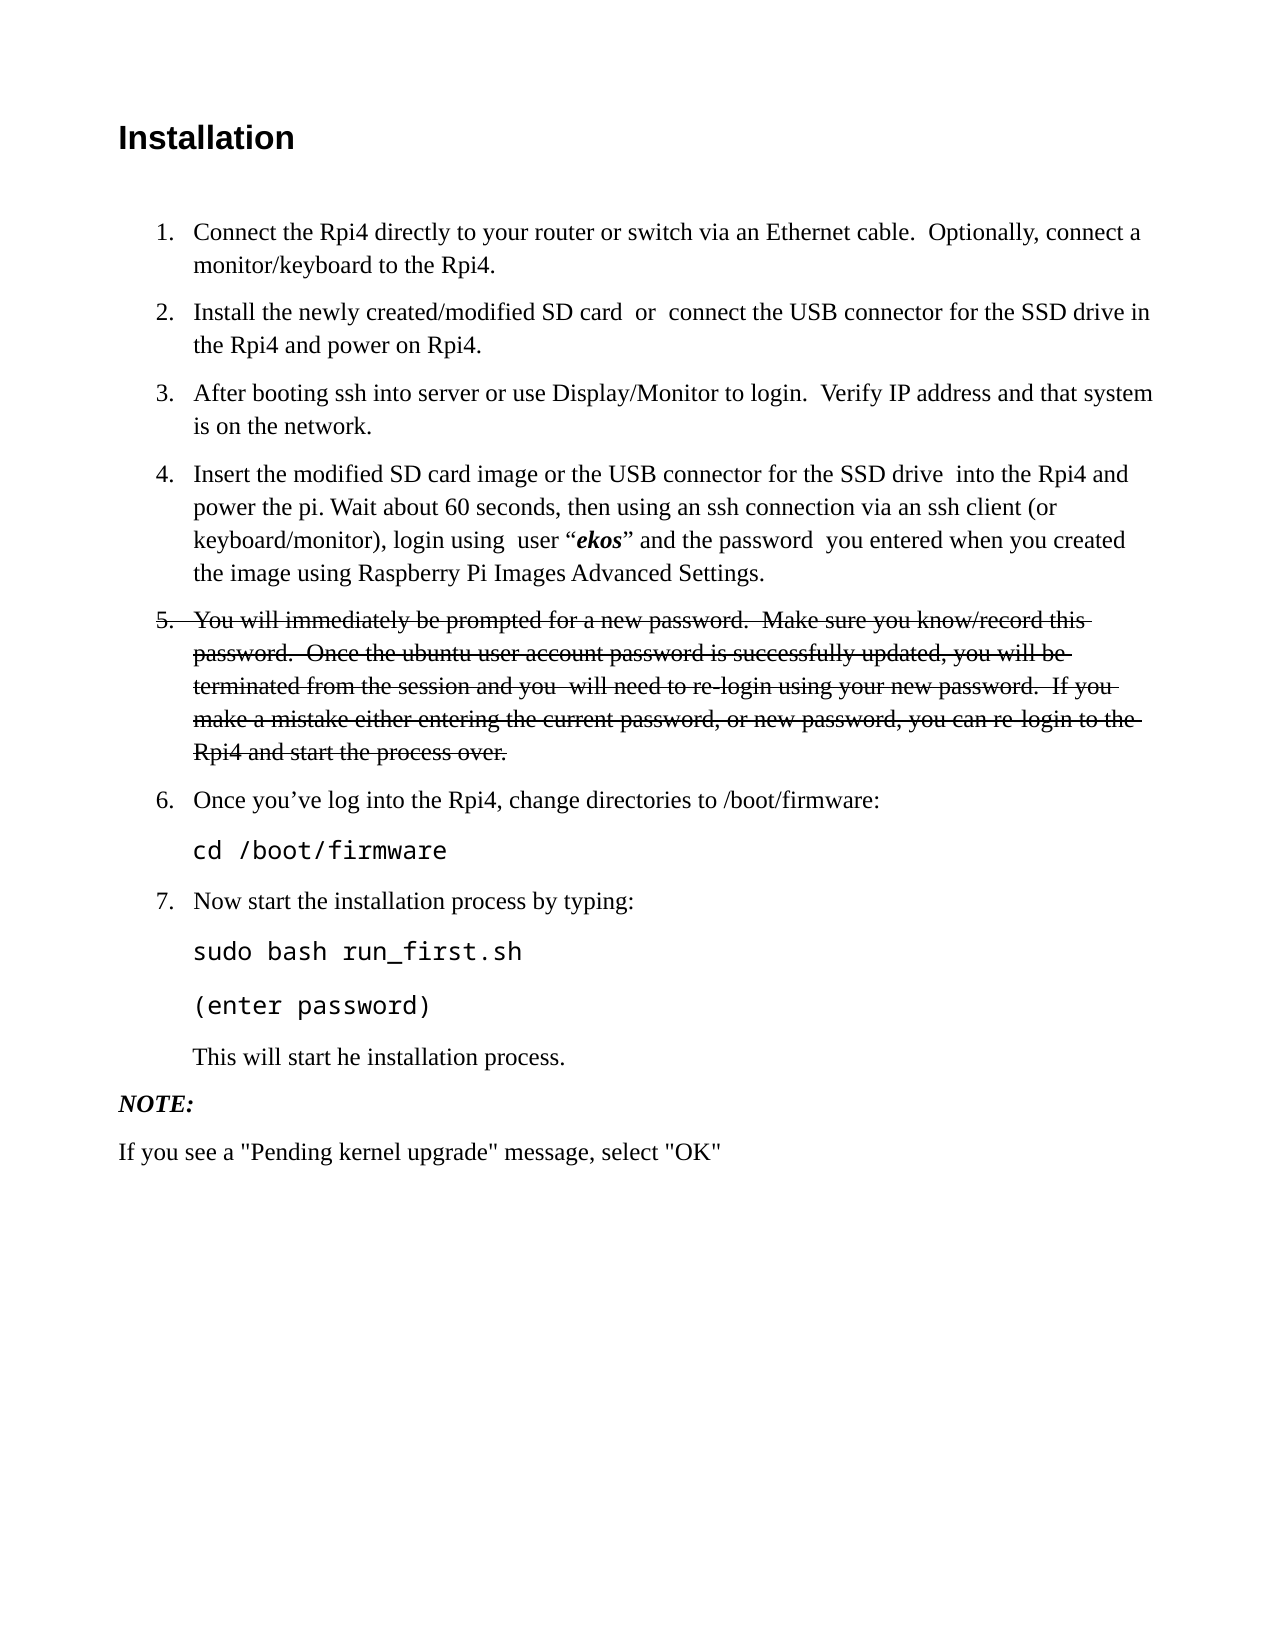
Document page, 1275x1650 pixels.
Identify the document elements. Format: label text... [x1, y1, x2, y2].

subtitle Installation [118, 118, 1157, 157]
text This will start he installation process. [192, 1042, 1157, 1070]
list Insert the modified SD card image or the USB connector for the SSD drive into the Rpi4 and power the pi. Wait about 60 seconds, then using an ssh connection via an ssh client (or keyboard/monitor), login using user “ekos” and the password you entered when you created the image using Raspberry Pi Images Advanced Settings. [156, 459, 1157, 587]
list You will immediately be prompted for a new password. Make sure you know/record this password. Once the ubuntu user account password is successfully updated, you will be terminated from the session and you will need to re-login using your new password. If you make a mistake either entering the current password, or new password, you can re-login to the Rpi4 and start the process over. [156, 605, 1157, 766]
text sudo bash run_first.sh [118, 934, 1157, 968]
text NOTE: [118, 1089, 1157, 1118]
text If you see a "Pending kernel upgrade" message, select "OK" [118, 1137, 1157, 1166]
list After booting ssh into server or use Display/Monitor to login. Verify IP address and that system is on the network. [156, 378, 1157, 440]
list Connect the Rpi4 directly to your router or switch via an Ethernet cable. Optionally, connect a monitor/keyboard to the Rpi4. [156, 217, 1157, 279]
list Once you’ve log into the Rpi4, change directories to /boot/firmware: [156, 785, 1157, 814]
text (enter password) [118, 988, 1157, 1022]
list Install the newly created/modified SD card or connect the USB connector for the SSD drive in the Rpi4 and power on Rpi4. [156, 297, 1157, 359]
text cd /boot/firmware [118, 833, 1157, 867]
list Now start the installation process by typing: [156, 886, 1157, 915]
